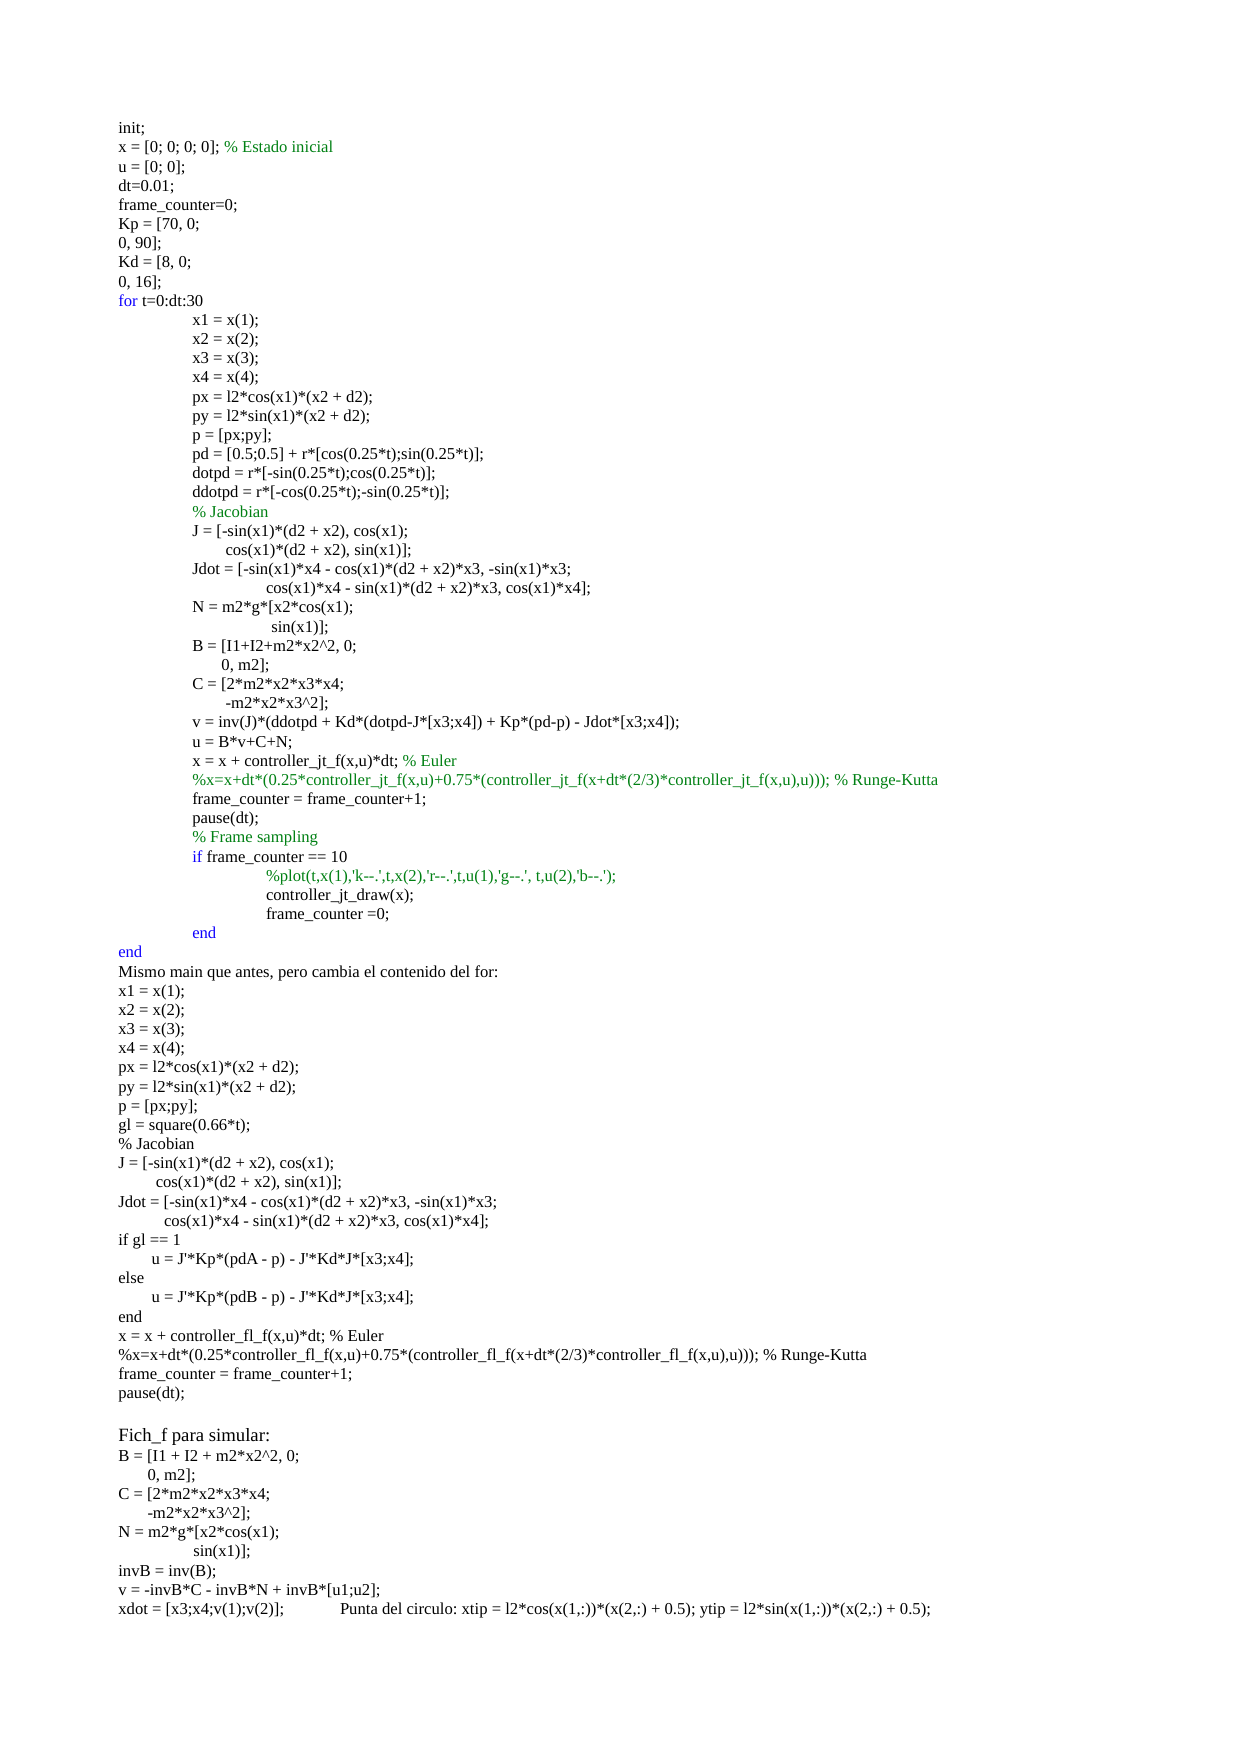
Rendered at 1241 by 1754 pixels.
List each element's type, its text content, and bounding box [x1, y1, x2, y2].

text 0, 16]; [118, 271, 1122, 291]
text px = l2*cos(x1)*(x2 + d2); [118, 1057, 1122, 1076]
text % Jacobian [118, 501, 1122, 521]
text frame_counter = frame_counter+1; [118, 1364, 1122, 1383]
text u = J'*Kp*(pdA - p) - J'*Kd*J*[x3;x4]; [118, 1249, 1122, 1268]
text x = x + controller_fl_f(x,u)*dt; % Euler [118, 1326, 1122, 1345]
text Jdot = [-sin(x1)*x4 - cos(x1)*(d2 + x2)*x3, -sin(x1)*x3; [118, 1191, 1122, 1211]
text ddotpd = r*[-cos(0.25*t);-sin(0.25*t)]; [118, 482, 1122, 501]
text p = [px;py]; [118, 425, 1122, 444]
text else [118, 1268, 1122, 1287]
text N = m2*g*[x2*cos(x1); [118, 1522, 1122, 1541]
text Jdot = [-sin(x1)*x4 - cos(x1)*(d2 + x2)*x3, -sin(x1)*x3; [118, 559, 1122, 578]
text invB = inv(B); [118, 1560, 1122, 1579]
text sin(x1)]; [118, 1541, 1122, 1560]
text end [118, 1306, 1122, 1326]
text x2 = x(2); [118, 1000, 1122, 1019]
text u = J'*Kp*(pdB - p) - J'*Kd*J*[x3;x4]; [118, 1287, 1122, 1306]
text v = inv(J)*(ddotpd + Kd*(dotpd-J*[x3;x4]) + Kp*(pd-p) - Jdot*[x3;x4]); [118, 712, 1122, 731]
text %x=x+dt*(0.25*controller_jt_f(x,u)+0.75*(controller_jt_f(x+dt*(2/3)*controller_jt_f(x,u),u))); % Runge-Kutta [118, 770, 1122, 789]
text Fich_f para simular: [118, 1424, 1122, 1445]
text controller_jt_draw(x); [118, 885, 1122, 904]
text dotpd = r*[-sin(0.25*t);cos(0.25*t)]; [118, 463, 1122, 482]
text % Frame sampling [118, 827, 1122, 846]
text x = [0; 0; 0; 0]; % Estado inicial [118, 137, 1122, 156]
text gl = square(0.66*t); [118, 1115, 1122, 1134]
text pause(dt); [118, 808, 1122, 827]
text if frame_counter == 10 [118, 846, 1122, 866]
text -m2*x2*x3^2]; [118, 1503, 1122, 1522]
text frame_counter = frame_counter+1; [118, 789, 1122, 808]
text C = [2*m2*x2*x3*x4; [118, 674, 1122, 693]
text xdot = [x3;x4;v(1);v(2)]; Punta del circulo: xtip = l2*cos(x(1,:))*(x(2,:) + 0.5); ytip = l2*sin(x(1,:))*(x(2,:) + 0.5); [118, 1599, 1122, 1618]
text init; [118, 118, 1122, 137]
text cos(x1)*(d2 + x2), sin(x1)]; [118, 540, 1122, 559]
text N = m2*g*[x2*cos(x1); [118, 597, 1122, 616]
text 0, m2]; [118, 1464, 1122, 1484]
text Kd = [8, 0; [118, 252, 1122, 271]
text v = -invB*C - invB*N + invB*[u1;u2]; [118, 1579, 1122, 1599]
text x2 = x(2); [118, 329, 1122, 348]
text x1 = x(1); [118, 981, 1122, 1000]
text cos(x1)*(d2 + x2), sin(x1)]; [118, 1172, 1122, 1191]
text %x=x+dt*(0.25*controller_fl_f(x,u)+0.75*(controller_fl_f(x+dt*(2/3)*controller_fl_f(x,u),u))); % Runge-Kutta [118, 1345, 1122, 1364]
text J = [-sin(x1)*(d2 + x2), cos(x1); [118, 1153, 1122, 1172]
text cos(x1)*x4 - sin(x1)*(d2 + x2)*x3, cos(x1)*x4]; [118, 578, 1122, 597]
text dt=0.01; [118, 176, 1122, 195]
text sin(x1)]; [118, 616, 1122, 636]
text py = l2*sin(x1)*(x2 + d2); [118, 1076, 1122, 1096]
text C = [2*m2*x2*x3*x4; [118, 1484, 1122, 1503]
text u = B*v+C+N; [118, 731, 1122, 751]
text end [118, 923, 1122, 942]
text x3 = x(3); [118, 348, 1122, 367]
text end [118, 942, 1122, 961]
text B = [I1+I2+m2*x2^2, 0; [118, 636, 1122, 655]
text % Jacobian [118, 1134, 1122, 1153]
text 0, m2]; [118, 655, 1122, 674]
text if gl == 1 [118, 1230, 1122, 1249]
text x4 = x(4); [118, 1038, 1122, 1057]
text Kp = [70, 0; [118, 214, 1122, 233]
text B = [I1 + I2 + m2*x2^2, 0; [118, 1445, 1122, 1464]
text -m2*x2*x3^2]; [118, 693, 1122, 712]
text J = [-sin(x1)*(d2 + x2), cos(x1); [118, 521, 1122, 540]
text px = l2*cos(x1)*(x2 + d2); [118, 386, 1122, 406]
text pause(dt); [118, 1383, 1122, 1402]
text u = [0; 0]; [118, 156, 1122, 176]
text py = l2*sin(x1)*(x2 + d2); [118, 406, 1122, 425]
text frame_counter =0; [118, 904, 1122, 923]
text p = [px;py]; [118, 1096, 1122, 1115]
text x = x + controller_jt_f(x,u)*dt; % Euler [118, 751, 1122, 770]
text 0, 90]; [118, 233, 1122, 252]
text x1 = x(1); [118, 310, 1122, 329]
text x3 = x(3); [118, 1019, 1122, 1038]
text for t=0:dt:30 [118, 291, 1122, 310]
text Mismo main que antes, pero cambia el contenido del for: [118, 961, 1122, 981]
text frame_counter=0; [118, 195, 1122, 214]
text %plot(t,x(1),'k--.',t,x(2),'r--.',t,u(1),'g--.', t,u(2),'b--.'); [118, 866, 1122, 885]
text cos(x1)*x4 - sin(x1)*(d2 + x2)*x3, cos(x1)*x4]; [118, 1211, 1122, 1230]
text pd = [0.5;0.5] + r*[cos(0.25*t);sin(0.25*t)]; [118, 444, 1122, 463]
text x4 = x(4); [118, 367, 1122, 386]
